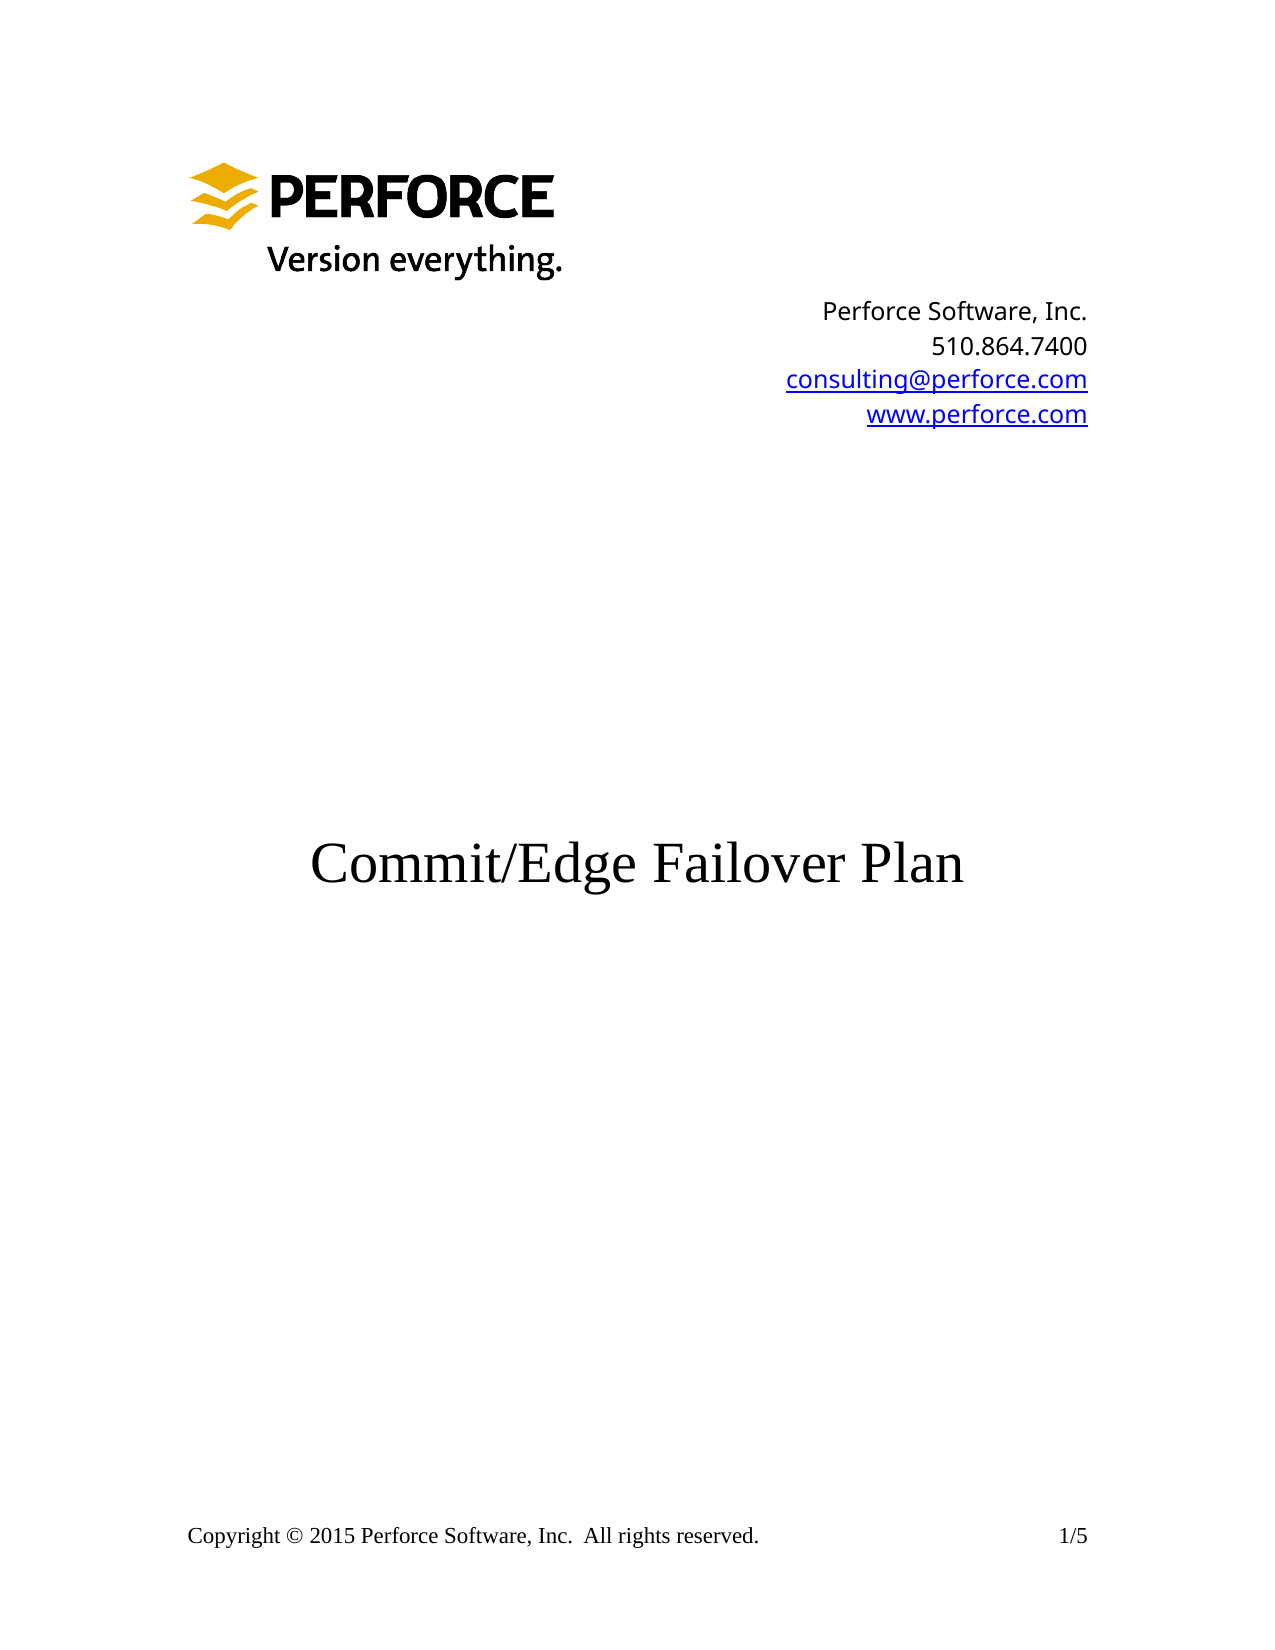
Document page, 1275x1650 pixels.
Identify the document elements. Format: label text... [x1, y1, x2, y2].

text consulting@perforce.com [187, 362, 1087, 396]
text www.perforce.com [187, 396, 1087, 430]
text Commit/Edge Failover Plan [187, 828, 1087, 895]
picture [187, 150, 563, 294]
text 510.864.7400 [187, 328, 1087, 362]
text Perforce Software, Inc. [187, 294, 1087, 328]
